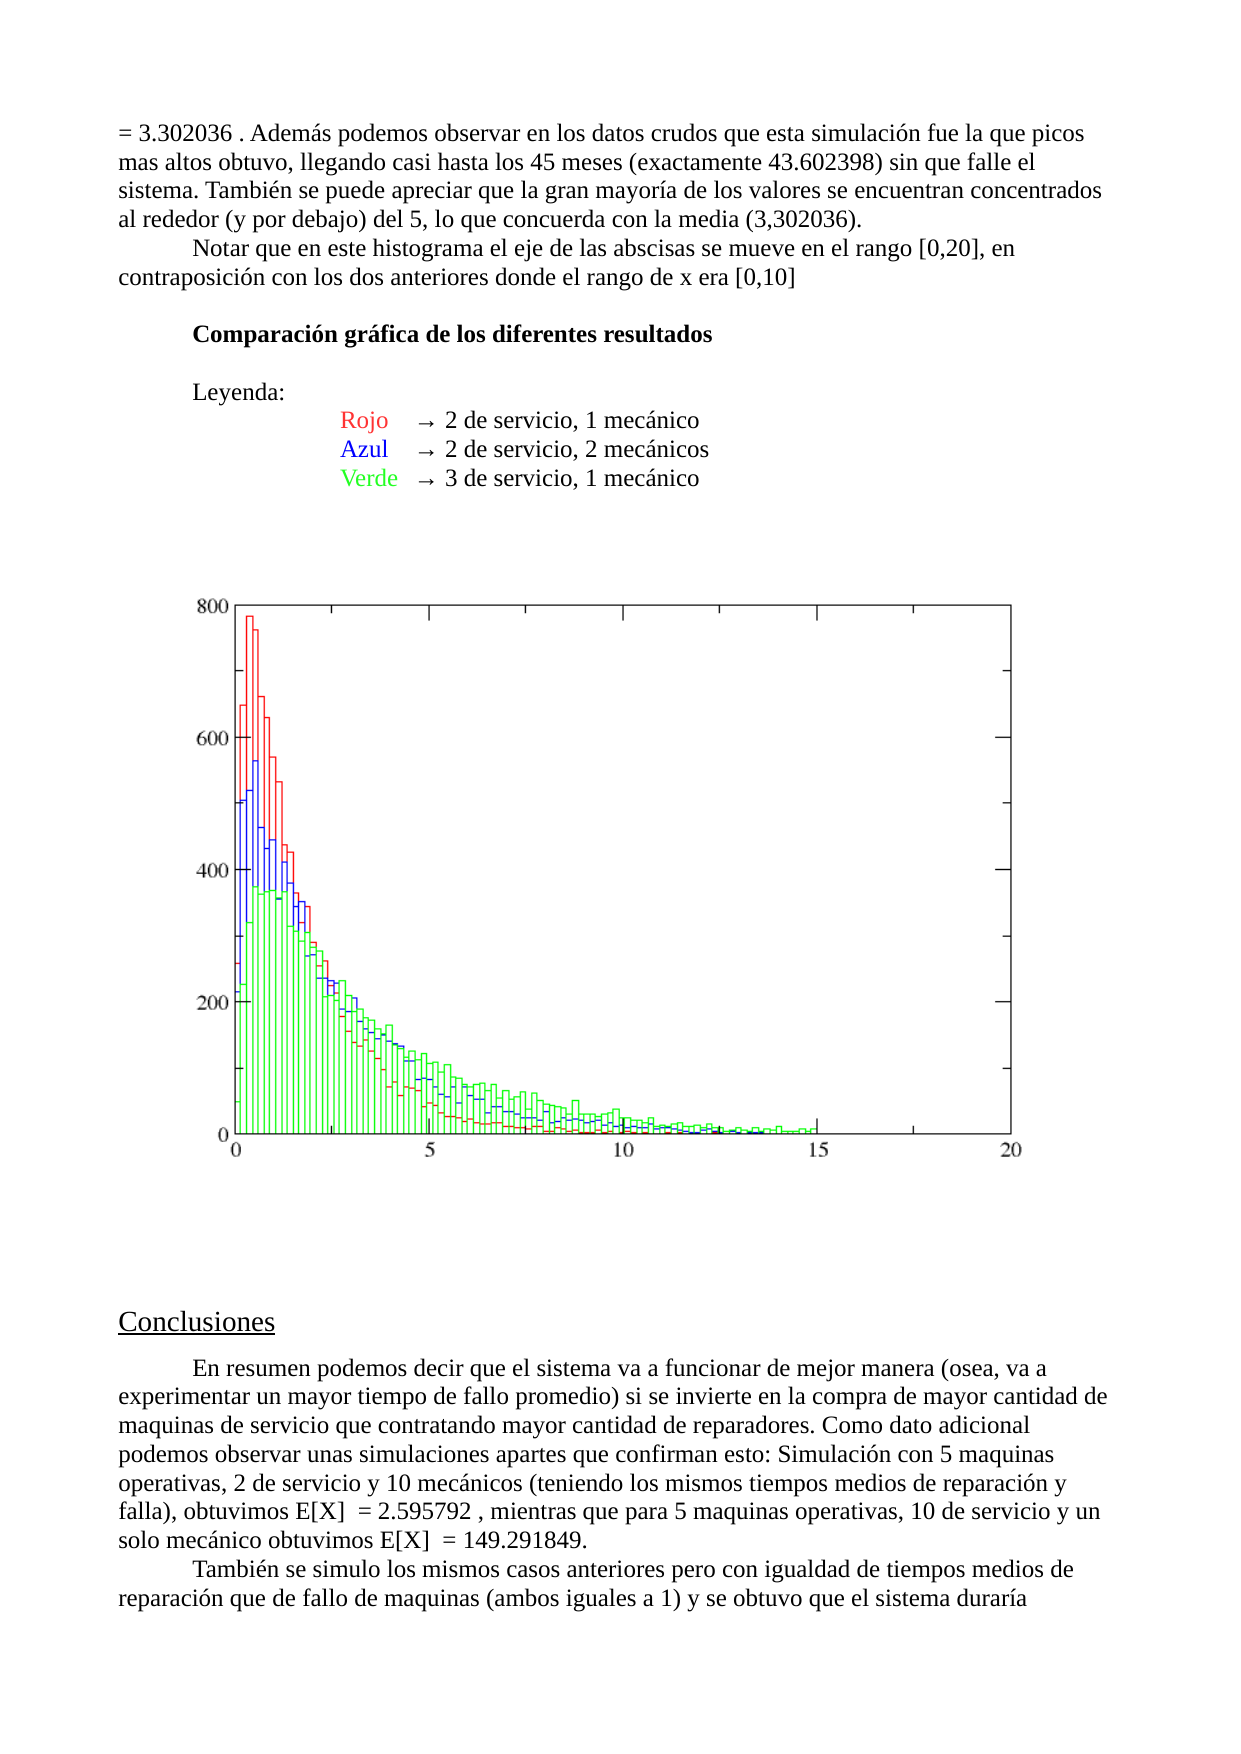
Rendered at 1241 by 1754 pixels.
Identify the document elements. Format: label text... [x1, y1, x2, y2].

text Comparación gráfica de los diferentes resultados [118, 319, 1122, 348]
picture [118, 491, 1122, 1247]
text = 3.302036 . Además podemos observar en los datos crudos que esta simulación fue la que picos mas altos obtuvo, llegando casi hasta los 45 meses (exactamente 43.602398) sin que falle el sistema. También se puede apreciar que la gran mayoría de los valores se encuentran concentrados al rededor (y por debajo) del 5, lo que concuerda con la media (3,302036). [118, 118, 1122, 233]
text Notar que en este histograma el eje de las abscisas se mueve en el rango [0,20], en contraposición con los dos anteriores donde el rango de x era [0,10] [118, 233, 1122, 291]
text Verde → 3 de servicio, 1 mecánico [118, 463, 1122, 491]
text Leyenda: [118, 377, 1122, 406]
text En resumen podemos decir que el sistema va a funcionar de mejor manera (osea, va a experimentar un mayor tiempo de fallo promedio) si se invierte en la compra de mayor cantidad de maquinas de servicio que contratando mayor cantidad de reparadores. Como dato adicional podemos observar unas simulaciones apartes que confirman esto: Simulación con 5 maquinas operativas, 2 de servicio y 10 mecánicos (teniendo los mismos tiempos medios de reparación y falla), obtuvimos E[X] = 2.595792 , mientras que para 5 maquinas operativas, 10 de servicio y un solo mecánico obtuvimos E[X] = 149.291849. [118, 1353, 1122, 1554]
text También se simulo los mismos casos anteriores pero con igualdad de tiempos medios de reparación que de fallo de maquinas (ambos iguales a 1) y se obtuvo que el sistema duraría [118, 1554, 1122, 1611]
text Azul → 2 de servicio, 2 mecánicos [118, 434, 1122, 463]
text Rojo → 2 de servicio, 1 mecánico [118, 406, 1122, 434]
text Conclusiones [118, 1304, 1122, 1338]
